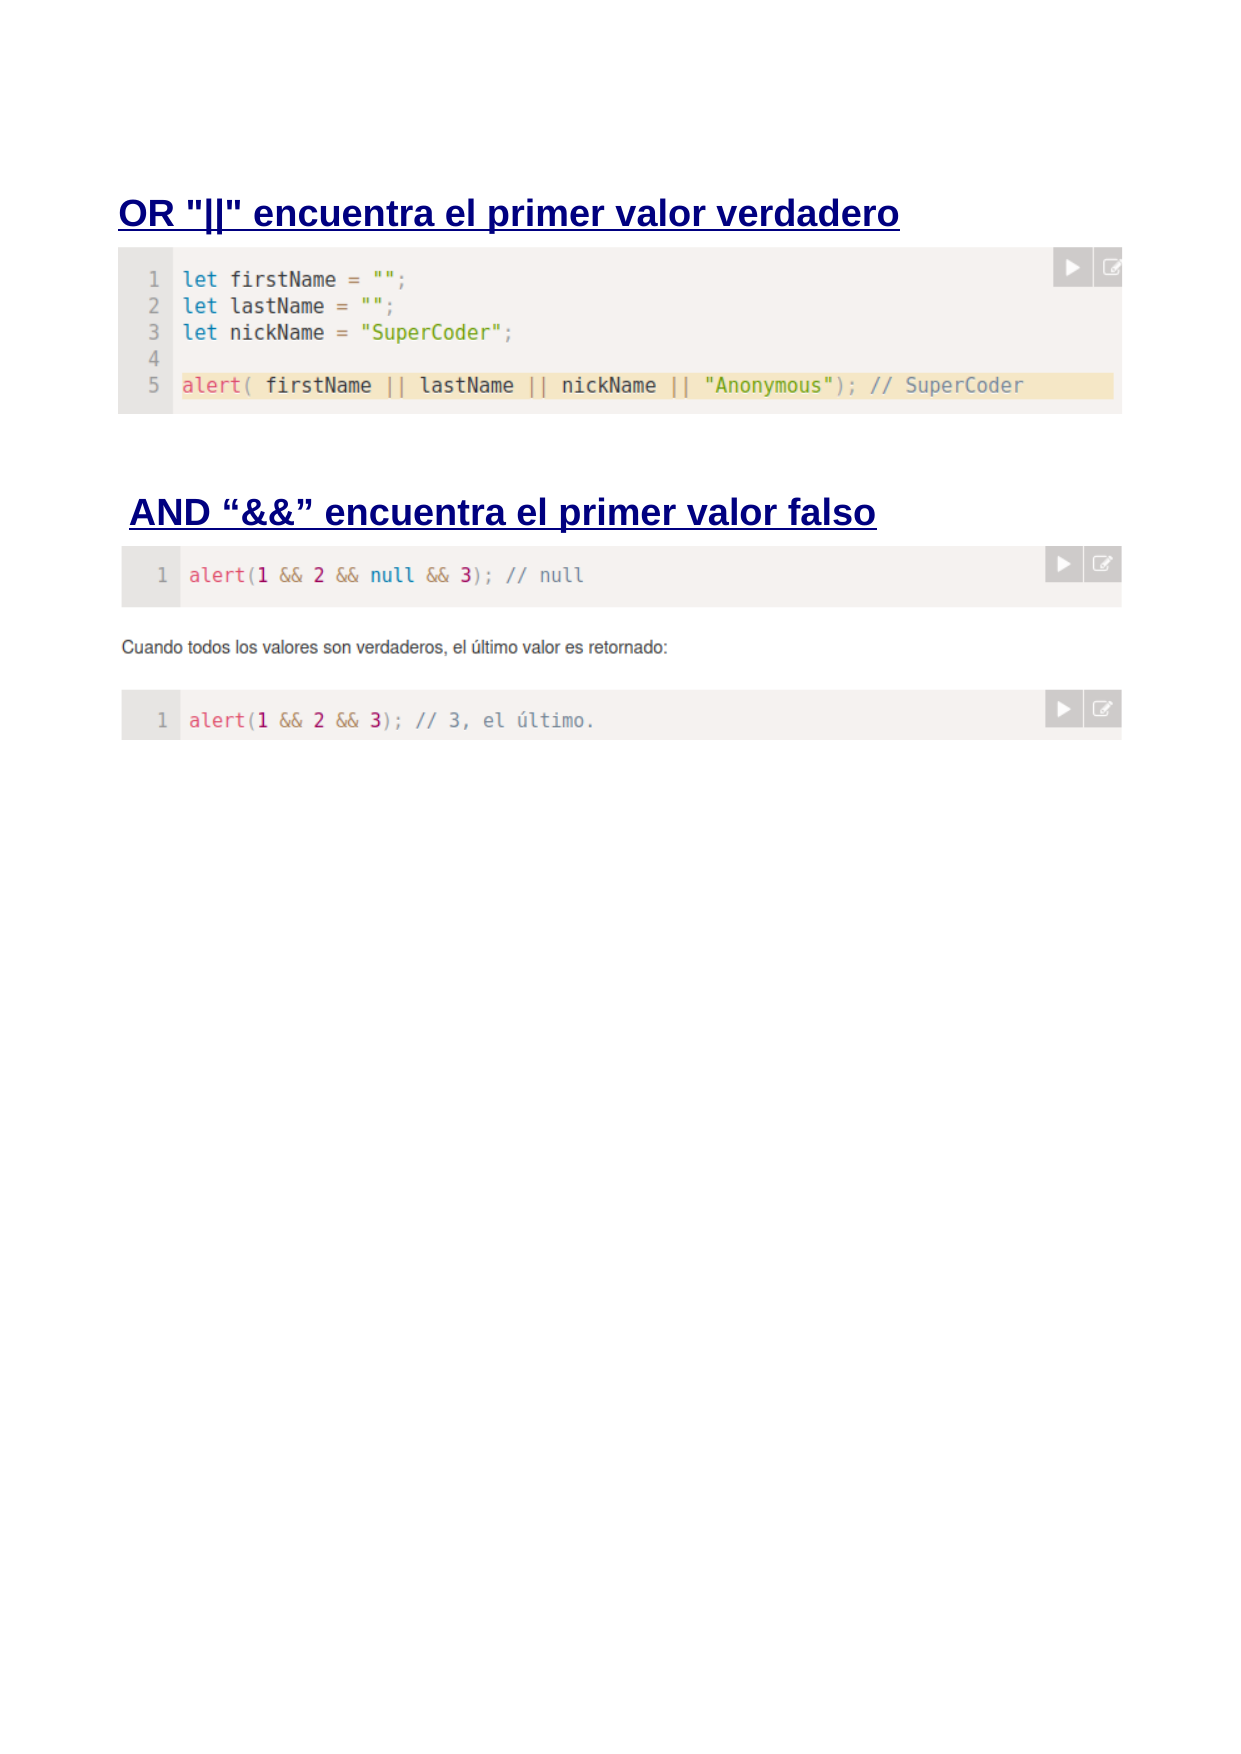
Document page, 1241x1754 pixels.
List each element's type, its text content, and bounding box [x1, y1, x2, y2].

subtitle AND “&&” encuentra el primer valor falso [118, 490, 1122, 534]
subtitle OR "||" encuentra el primer valor verdadero [118, 191, 1122, 234]
picture [118, 246, 1123, 414]
picture [118, 546, 1123, 740]
